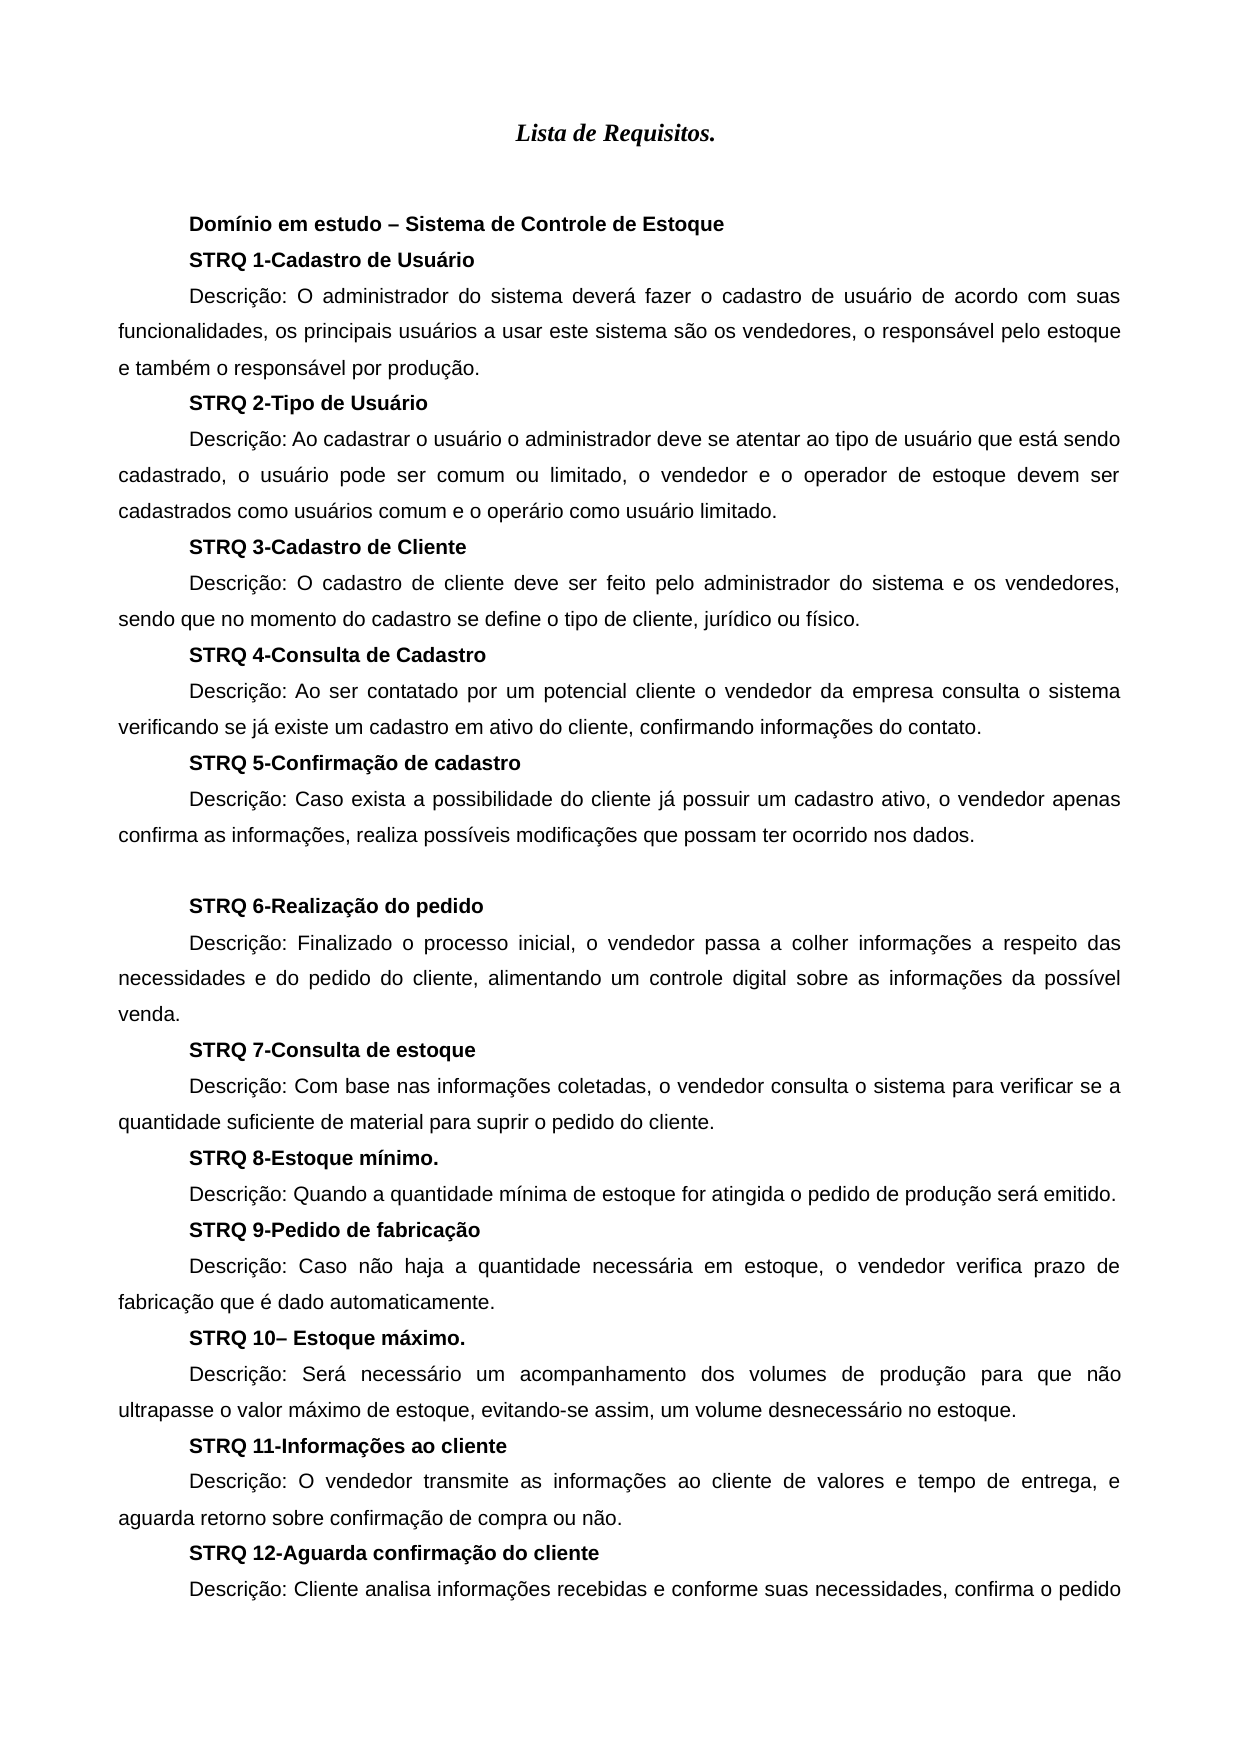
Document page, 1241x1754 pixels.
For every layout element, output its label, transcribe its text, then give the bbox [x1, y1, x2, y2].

text STRQ 9-Pedido de fabricação [118, 1218, 1122, 1242]
text STRQ 1-Cadastro de Usuário [118, 247, 1122, 271]
text Domínio em estudo – Sistema de Controle de Estoque [118, 212, 1122, 236]
text STRQ 2-Tipo de Usuário [118, 391, 1122, 415]
text Descrição: Ao ser contatado por um potencial cliente o vendedor da empresa consulta o sistema verificando se já existe um cadastro em ativo do cliente, confirmando informações do contato. [118, 679, 1122, 739]
text Descrição: Cliente analisa informações recebidas e conforme suas necessidades, confirma o pedido [118, 1577, 1122, 1601]
text Descrição: O cadastro de cliente deve ser feito pelo administrador do sistema e os vendedores, sendo que no momento do cadastro se define o tipo de cliente, jurídico ou físico. [118, 571, 1122, 631]
text Descrição: Será necessário um acompanhamento dos volumes de produção para que não ultrapasse o valor máximo de estoque, evitando-se assim, um volume desnecessário no estoque. [118, 1362, 1122, 1421]
text Lista de Requisitos. [118, 118, 1122, 147]
text Descrição: Caso exista a possibilidade do cliente já possuir um cadastro ativo, o vendedor apenas confirma as informações, realiza possíveis modificações que possam ter ocorrido nos dados. [118, 787, 1122, 846]
text STRQ 7-Consulta de estoque [118, 1038, 1122, 1062]
text Descrição: Quando a quantidade mínima de estoque for atingida o pedido de produção será emitido. [118, 1182, 1122, 1206]
text Descrição: O vendedor transmite as informações ao cliente de valores e tempo de entrega, e aguarda retorno sobre confirmação de compra ou não. [118, 1469, 1122, 1529]
text Descrição: O administrador do sistema deverá fazer o cadastro de usuário de acordo com suas funcionalidades, os principais usuários a usar este sistema são os vendedores, o responsável pelo estoque e também o responsável por produção. [118, 283, 1122, 379]
text Descrição: Finalizado o processo inicial, o vendedor passa a colher informações a respeito das necessidades e do pedido do cliente, alimentando um controle digital sobre as informações da possível venda. [118, 930, 1122, 1026]
text Descrição: Caso não haja a quantidade necessária em estoque, o vendedor verifica prazo de fabricação que é dado automaticamente. [118, 1254, 1122, 1314]
text STRQ 10– Estoque máximo. [118, 1326, 1122, 1349]
text STRQ 11-Informações ao cliente [118, 1433, 1122, 1457]
text STRQ 8-Estoque mínimo. [118, 1146, 1122, 1170]
text Descrição: Com base nas informações coletadas, o vendedor consulta o sistema para verificar se a quantidade suficiente de material para suprir o pedido do cliente. [118, 1074, 1122, 1134]
text STRQ 4-Consulta de Cadastro [118, 643, 1122, 667]
text STRQ 12-Aguarda confirmação do cliente [118, 1541, 1122, 1565]
text STRQ 5-Confirmação de cadastro [118, 751, 1122, 774]
text STRQ 3-Cadastro de Cliente [118, 535, 1122, 559]
text STRQ 6-Realização do pedido [118, 894, 1122, 918]
text Descrição: Ao cadastrar o usuário o administrador deve se atentar ao tipo de usuário que está sendo cadastrado, o usuário pode ser comum ou limitado, o vendedor e o operador de estoque devem ser cadastrados como usuários comum e o operário como usuário limitado. [118, 427, 1122, 523]
